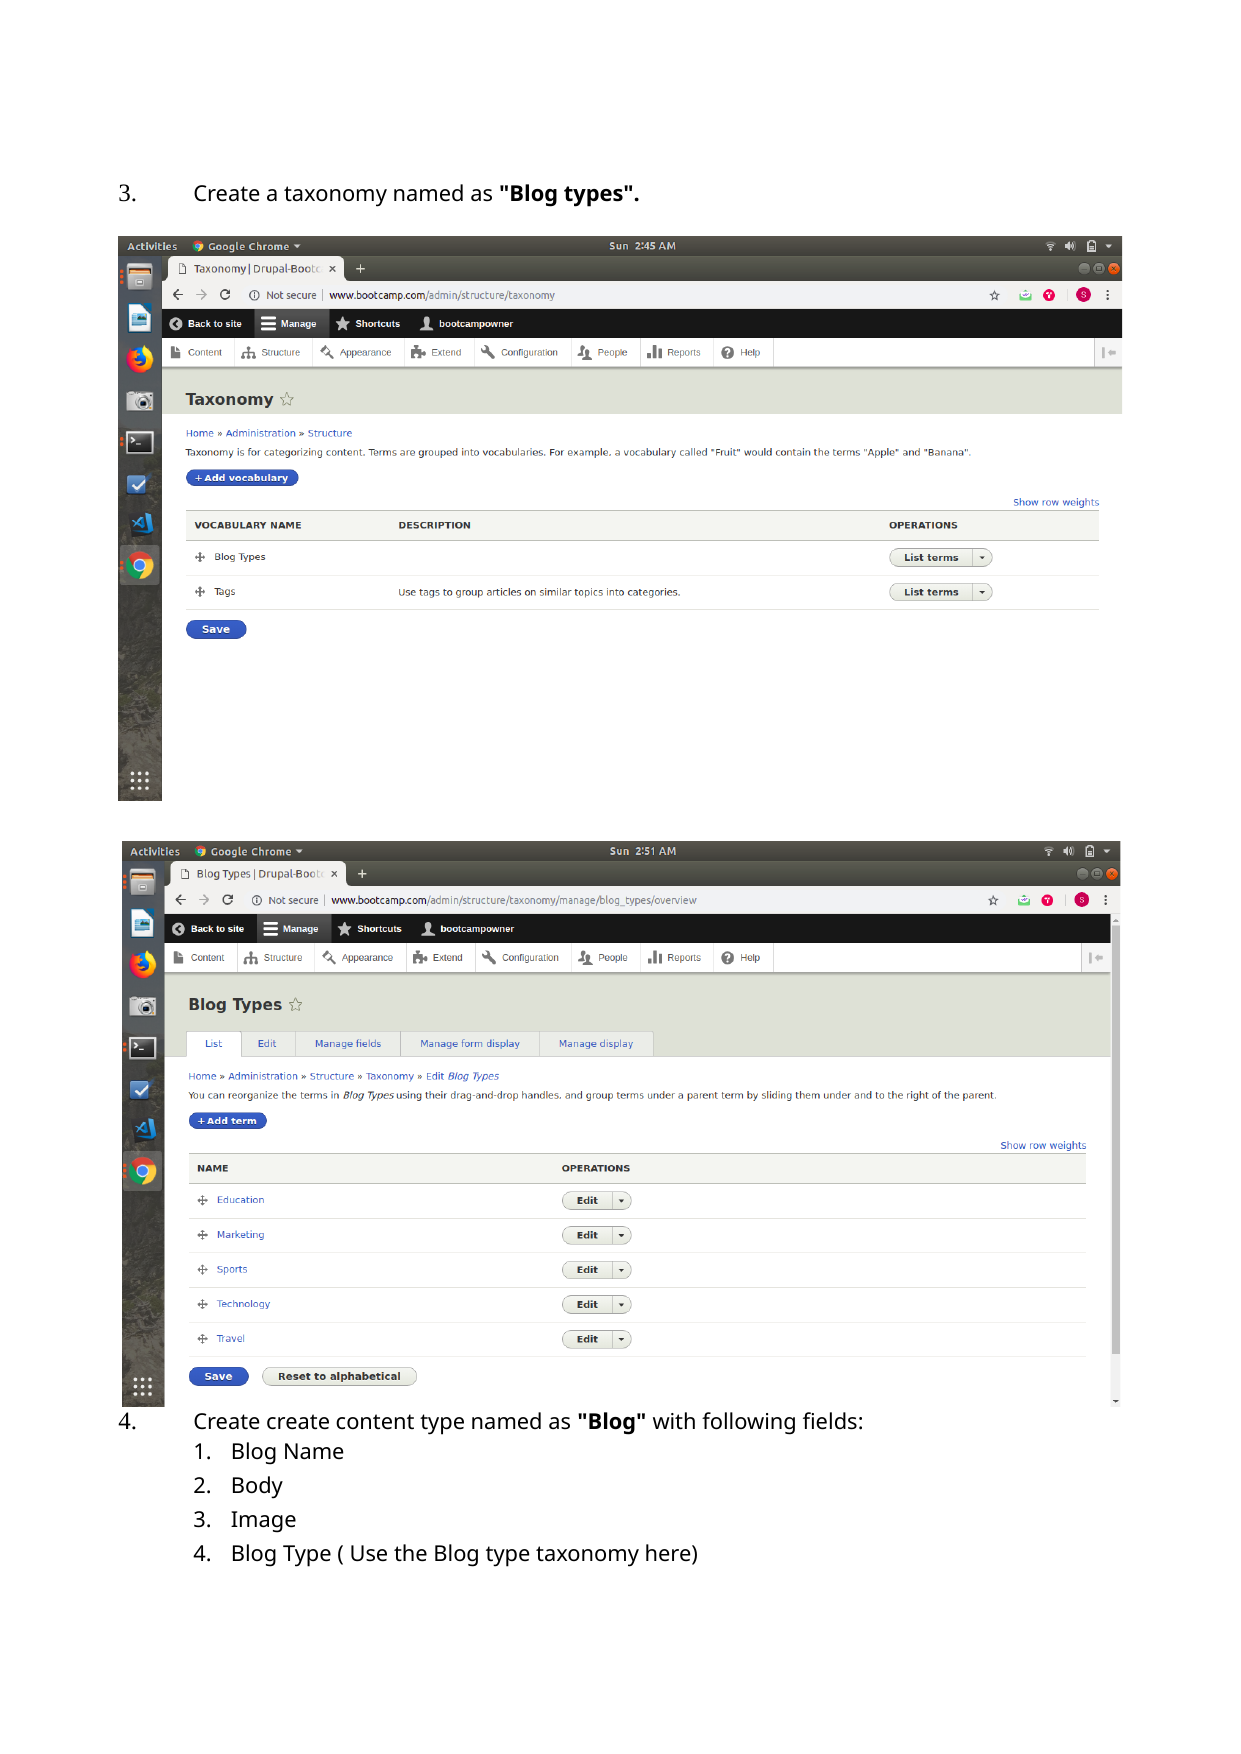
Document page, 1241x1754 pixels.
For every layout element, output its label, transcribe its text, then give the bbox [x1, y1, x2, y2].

picture [122, 841, 1121, 1407]
list Blog Name [193, 1436, 1122, 1466]
list Create a taxonomy named as "Blog types". [118, 178, 1122, 207]
list Blog Type ( Use the Blog type taxonomy here) [193, 1538, 1122, 1568]
list Body [193, 1470, 1122, 1500]
picture [118, 236, 1123, 801]
list Create create content type named as "Blog" with following fields: [118, 1232, 1122, 1436]
list Image [193, 1504, 1122, 1534]
